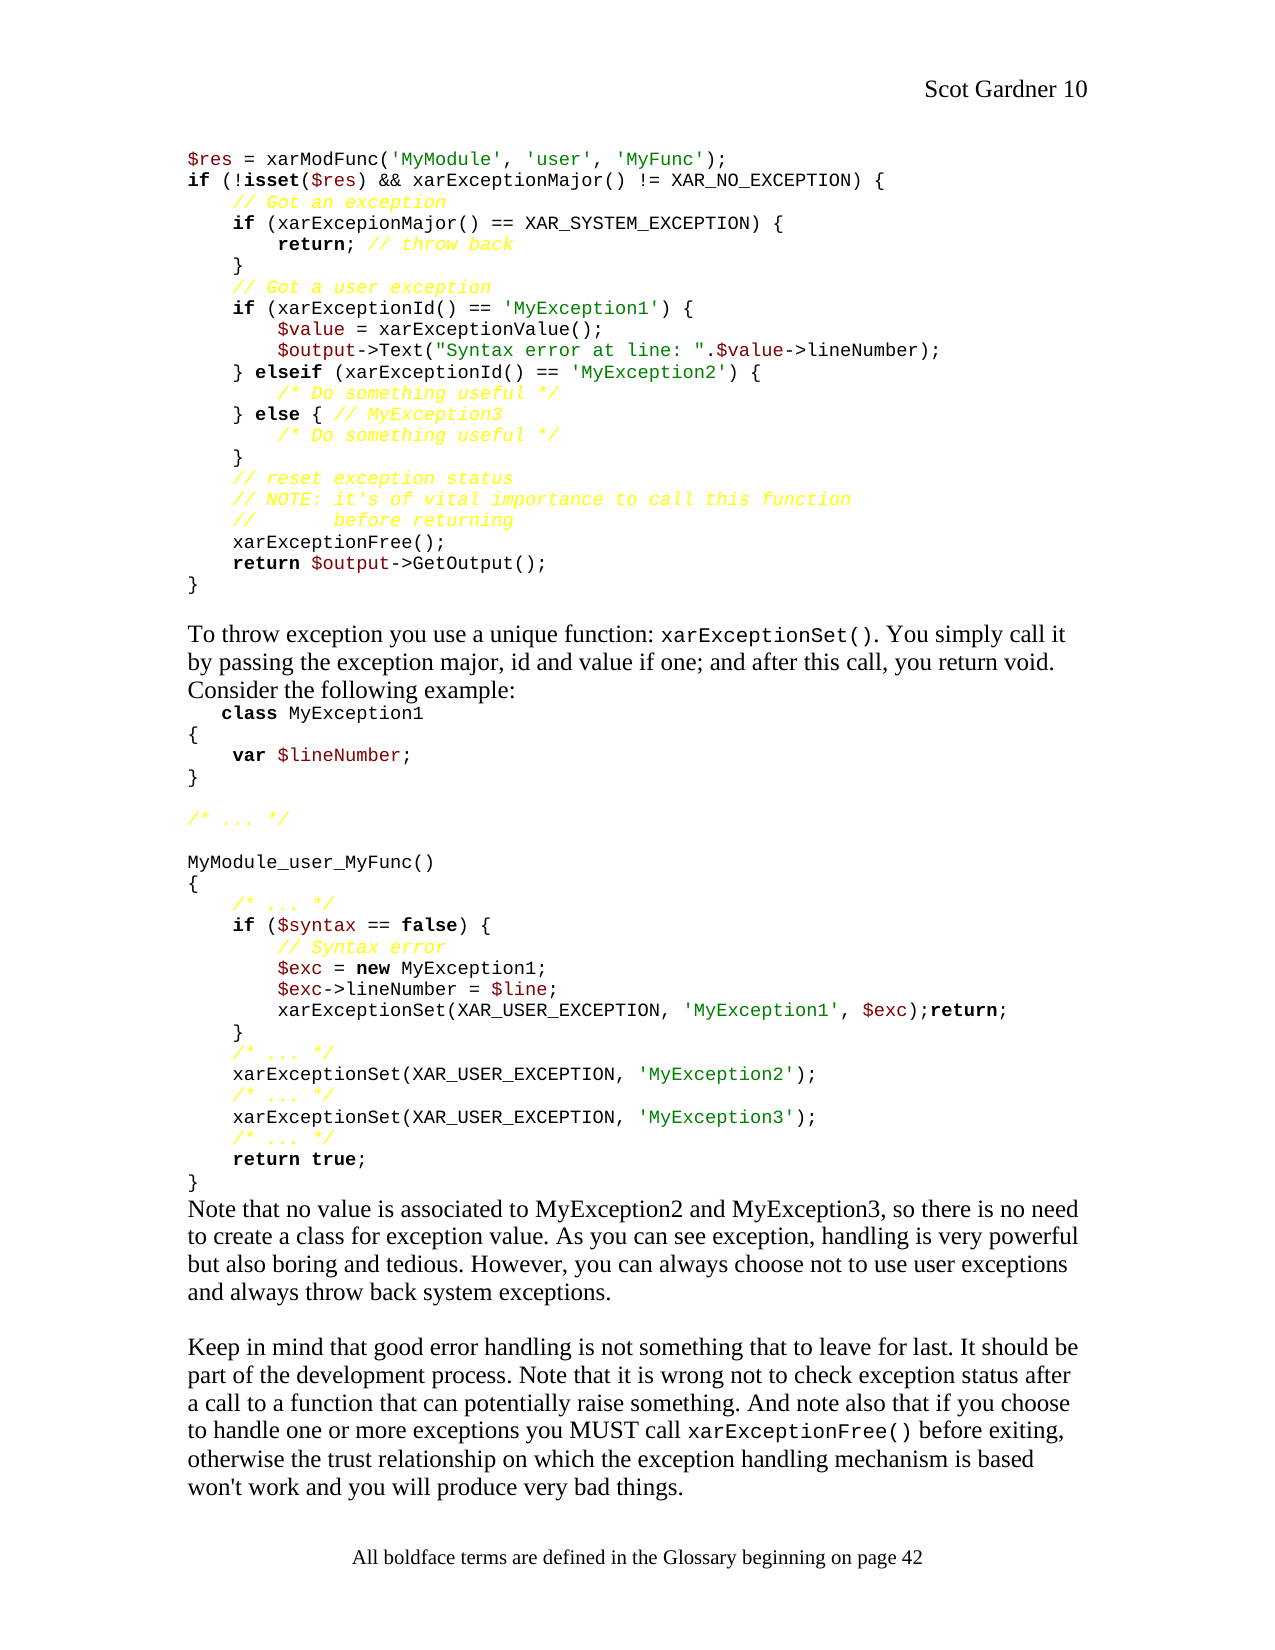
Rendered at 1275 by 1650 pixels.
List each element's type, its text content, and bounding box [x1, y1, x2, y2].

text $res = xarModFunc('MyModule', 'user', 'MyFunc'); if (!isset($res) && xarExceptionMajor() != XAR_NO_EXCEPTION) { // Got an exception if (xarExcepionMajor() == XAR_SYSTEM_EXCEPTION) { return; // throw back } // Got a user exception if (xarExceptionId() == 'MyException1') { $value = xarExceptionValue(); $output->Text("Syntax error at line: ".$value->lineNumber); } elseif (xarExceptionId() == 'MyException2') { /* Do something useful */ } else { // MyException3 /* Do something useful */ } // reset exception status // NOTE: it's of vital importance to call this function // before returning xarExceptionFree(); return $output->GetOutput(); } [187, 150, 1087, 620]
text Note that no value is associated to MyException2 and MyException3, so there is no need to create a class for exception value. As you can see exception, handling is very powerful but also boring and tedious. However, you can always choose not to use user exceptions and always throw back system exceptions. [187, 1195, 1087, 1306]
text class MyException1 { var $lineNumber; } /* ... */ MyModule_user_MyFunc() { /* ... */ if ($syntax == false) { // Syntax error $exc = new MyException1; $exc->lineNumber = $line; xarExceptionSet(XAR_USER_EXCEPTION, 'MyException1', $exc);return; } /* ... */ xarExceptionSet(XAR_USER_EXCEPTION, 'MyException2'); /* ... */ xarExceptionSet(XAR_USER_EXCEPTION, 'MyException3'); /* ... */ return true; } [187, 704, 1087, 1195]
text To throw exception you use a unique function: xarExceptionSet(). You simply call it by passing the exception major, id and value if one; and after this call, you return void. [187, 620, 1087, 676]
text Consider the following example: [187, 676, 1087, 704]
text Keep in mind that good error handling is not something that to leave for last. It should be part of the development process. Note that it is wrong not to check exception status after a call to a function that can potentially raise something. And note also that if you choose to handle one or more exceptions you MUST call xarExceptionFree() before exiting, otherwise the trust relationship on which the exception handling mechanism is based won't work and you will produce very bad things. [187, 1333, 1087, 1500]
